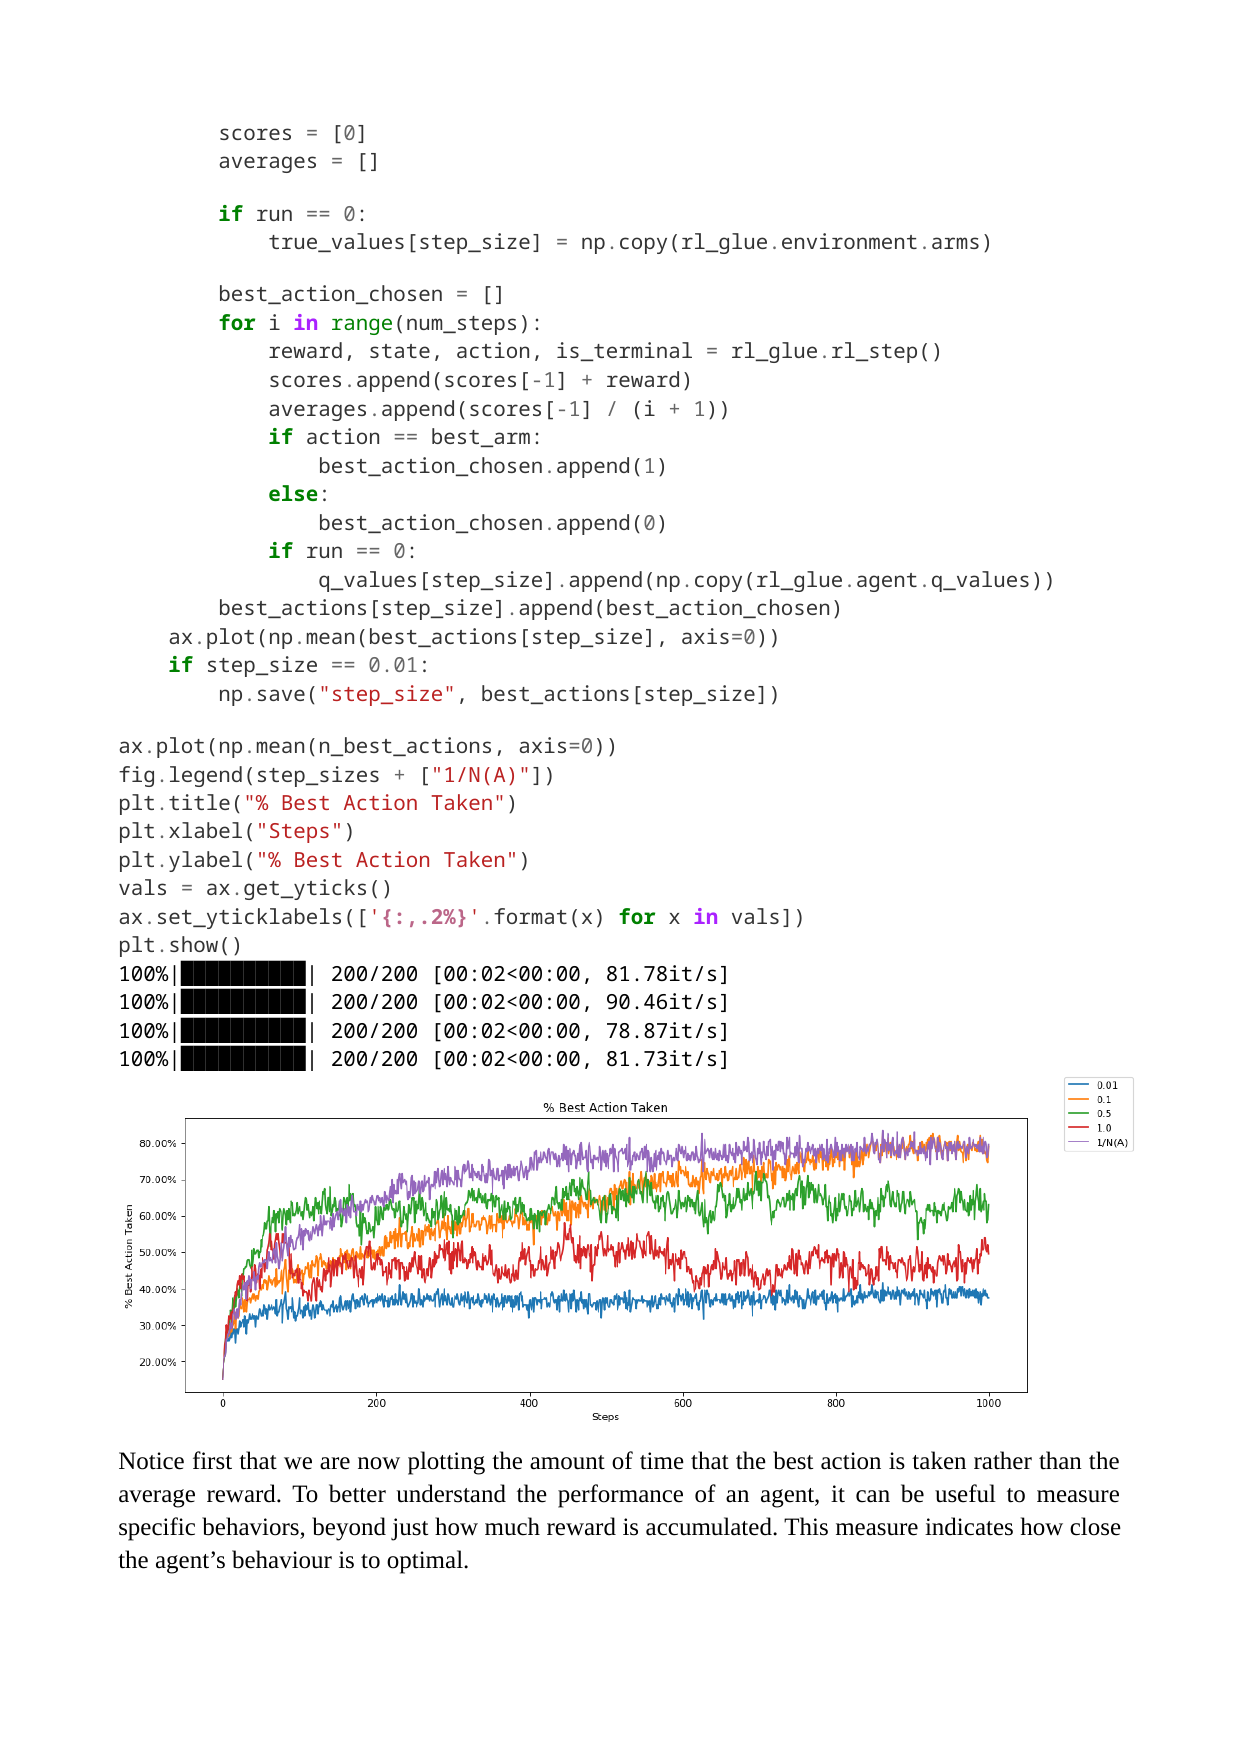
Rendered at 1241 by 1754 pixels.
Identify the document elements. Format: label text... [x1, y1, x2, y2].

text averages.append(scores[-1] / (i + 1)) [118, 394, 1122, 422]
text plt.show() [118, 930, 1122, 959]
text 100%|██████████| 200/200 [00:02<00:00, 90.46it/s] [118, 987, 1122, 1016]
text true_values[step_size] = np.copy(rl_glue.environment.arms) [118, 227, 1122, 256]
text scores = [0] [118, 118, 1122, 147]
text averages = [] [118, 147, 1122, 175]
text if step_size == 0.01: [118, 651, 1122, 679]
picture [118, 1072, 1137, 1428]
text np.save("step_size", best_actions[step_size]) [118, 679, 1122, 708]
text scores.append(scores[-1] + reward) [118, 365, 1122, 394]
text else: [118, 479, 1122, 508]
text ax.plot(np.mean(best_actions[step_size], axis=0)) [118, 622, 1122, 651]
text 100%|██████████| 200/200 [00:02<00:00, 81.73it/s] [118, 1044, 1122, 1072]
text best_action_chosen = [] [118, 279, 1122, 308]
text if run == 0: [118, 199, 1122, 227]
text for i in range(num_steps): [118, 308, 1122, 337]
text reward, state, action, is_terminal = rl_glue.rl_step() [118, 337, 1122, 365]
text plt.title("% Best Action Taken") [118, 788, 1122, 817]
text 100%|██████████| 200/200 [00:02<00:00, 78.87it/s] [118, 1016, 1122, 1044]
text ax.set_yticklabels(['{:,.2%}'.format(x) for x in vals]) [118, 902, 1122, 930]
text best_action_chosen.append(0) [118, 508, 1122, 536]
text plt.xlabel("Steps") [118, 817, 1122, 845]
text best_action_chosen.append(1) [118, 451, 1122, 479]
text Notice first that we are now plotting the amount of time that the best action is taken rather than the average reward. To better understand the performance of an agent, it can be useful to measure specific behaviors, beyond just how much reward is accumulated. This measure indicates how close the agent’s behaviour is to optimal. [118, 1446, 1122, 1574]
text fig.legend(step_sizes + ["1/N(A)"]) [118, 760, 1122, 788]
text vals = ax.get_yticks() [118, 873, 1122, 902]
text if action == best_arm: [118, 422, 1122, 451]
text q_values[step_size].append(np.copy(rl_glue.agent.q_values)) [118, 565, 1122, 593]
text best_actions[step_size].append(best_action_chosen) [118, 593, 1122, 622]
text 100%|██████████| 200/200 [00:02<00:00, 81.78it/s] [118, 959, 1122, 987]
text ax.plot(np.mean(n_best_actions, axis=0)) [118, 731, 1122, 760]
text if run == 0: [118, 536, 1122, 565]
text plt.ylabel("% Best Action Taken") [118, 845, 1122, 873]
